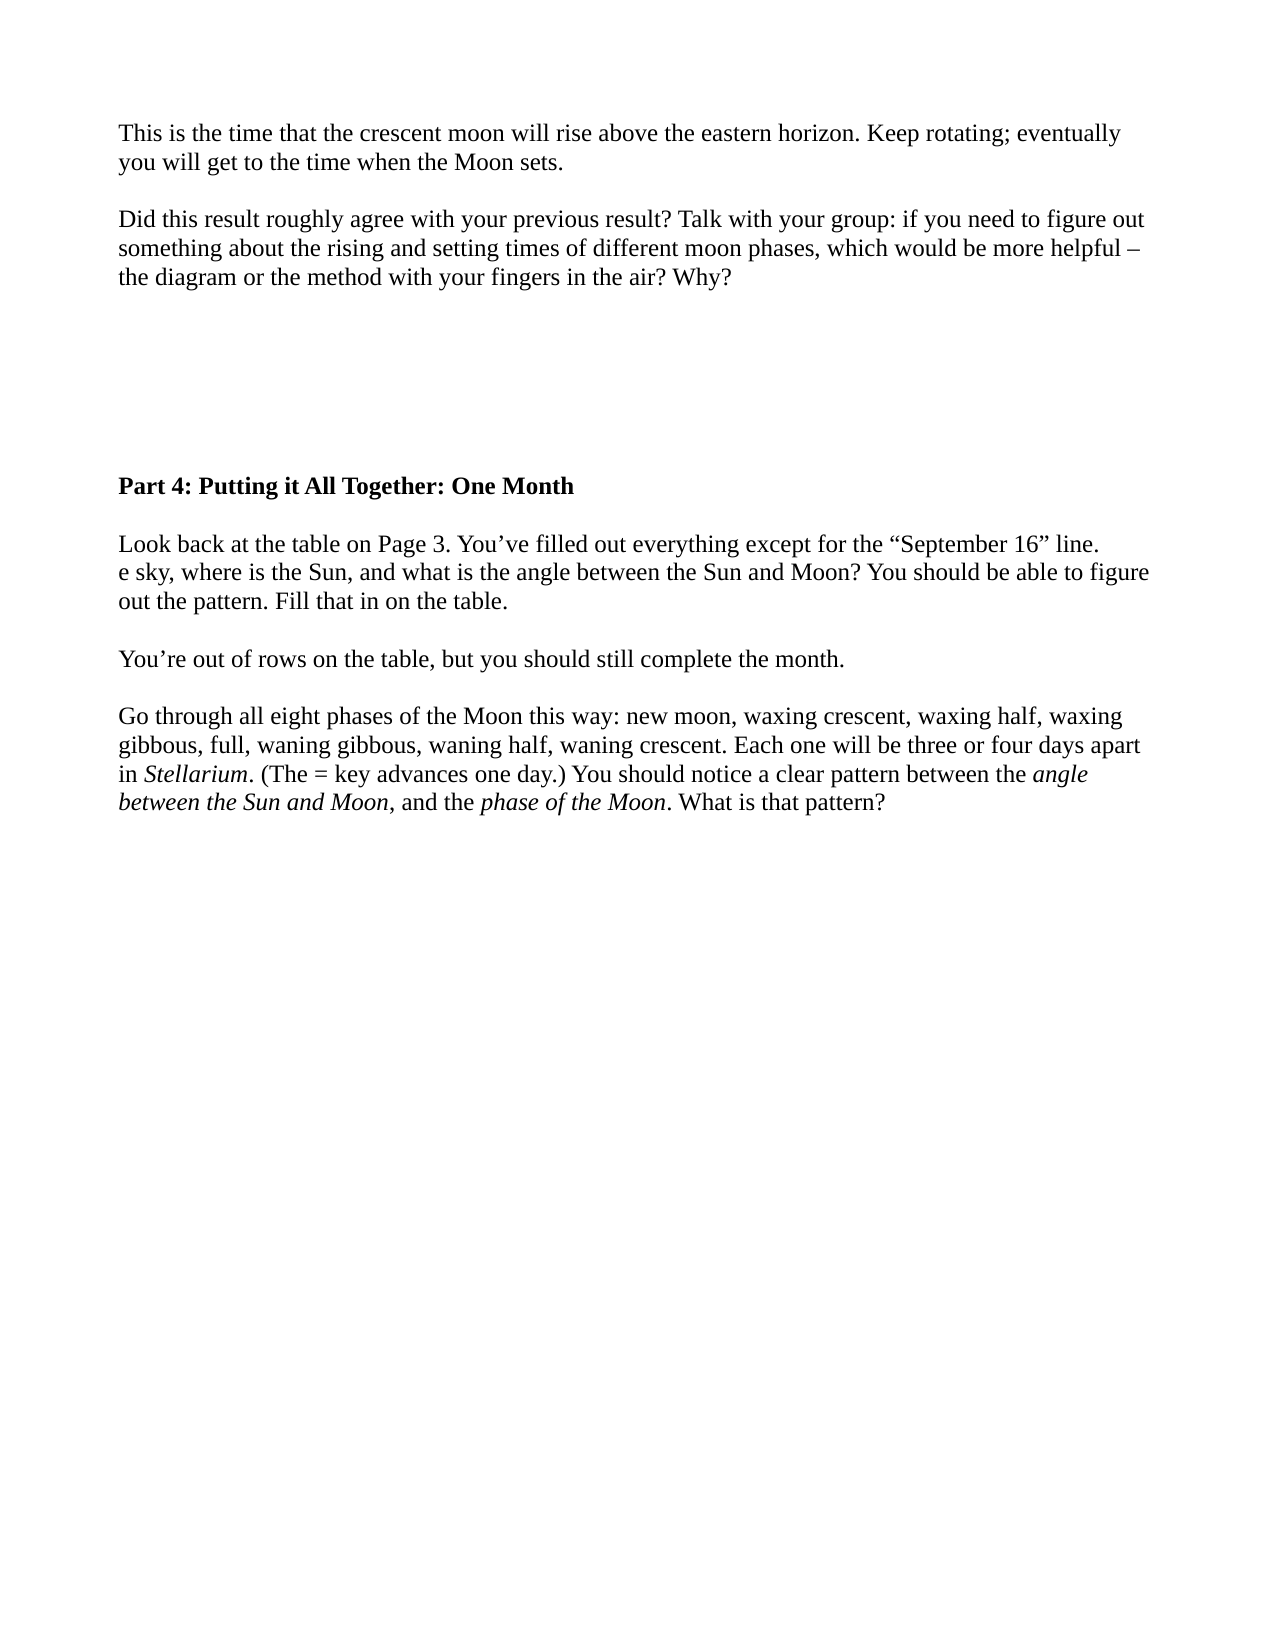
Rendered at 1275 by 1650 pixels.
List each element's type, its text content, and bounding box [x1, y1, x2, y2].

text Part 4: Putting it All Together: One Month [118, 471, 1157, 500]
text e sky, where is the Sun, and what is the angle between the Sun and Moon? You should be able to figure out the pattern. Fill that in on the table. [118, 557, 1157, 615]
text Go through all eight phases of the Moon this way: new moon, waxing crescent, waxing half, waxing gibbous, full, waning gibbous, waning half, waning crescent. Each one will be three or four days apart in Stellarium. (The = key advances one day.) You should notice a clear pattern between the angle between the Sun and Moon, and the phase of the Moon. What is that pattern? [118, 701, 1157, 816]
text You’re out of rows on the table, but you should still complete the month. [118, 644, 1157, 672]
table_header [127, 319, 1158, 385]
table_header [127, 874, 1158, 939]
text Did this result roughly agree with your previous result? Talk with your group: if you need to figure out something about the rising and setting times of different moon phases, which would be more helpful – the diagram or the method with your fingers in the air? Why? [118, 204, 1157, 291]
text This is the time that the crescent moon will rise above the eastern horizon. Keep rotating; eventually you will get to the time when the Moon sets. [118, 118, 1157, 176]
text Look back at the table on Page 3. You’ve filled out everything except for the “September 16” line. [118, 529, 1157, 557]
